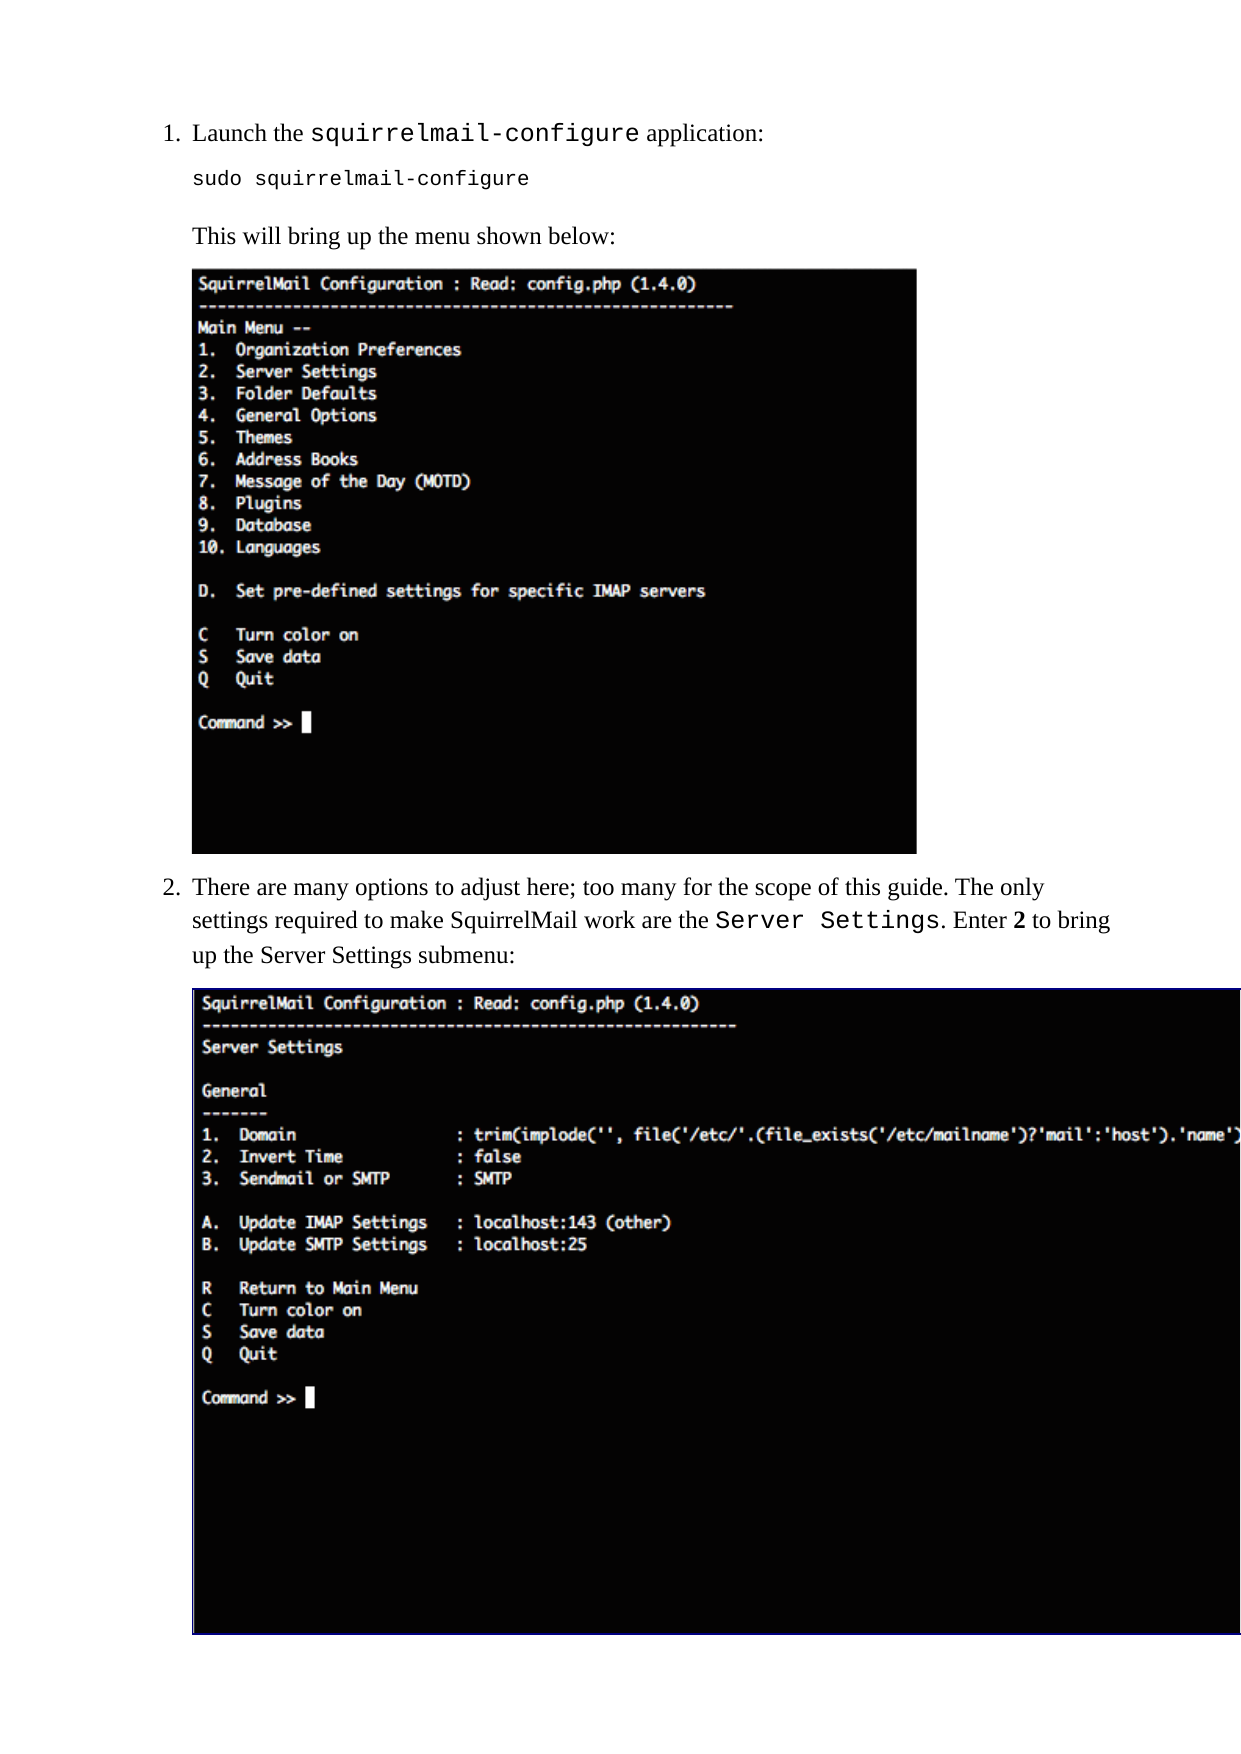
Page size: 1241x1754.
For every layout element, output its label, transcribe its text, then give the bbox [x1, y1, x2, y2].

picture [193, 990, 1241, 1633]
list sudo squirrelmail-configure [162, 168, 1122, 192]
picture [191, 268, 917, 854]
list There are many options to adjust here; too many for the scope of this guide. The only settings required to make SquirrelMail work are the Server Settings. Enter 2 to bring up the Server Settings submenu: [162, 872, 1122, 969]
list This will bring up the menu shown below: [162, 221, 1122, 250]
list Launch the squirrelmail-configure application: [162, 118, 1122, 149]
